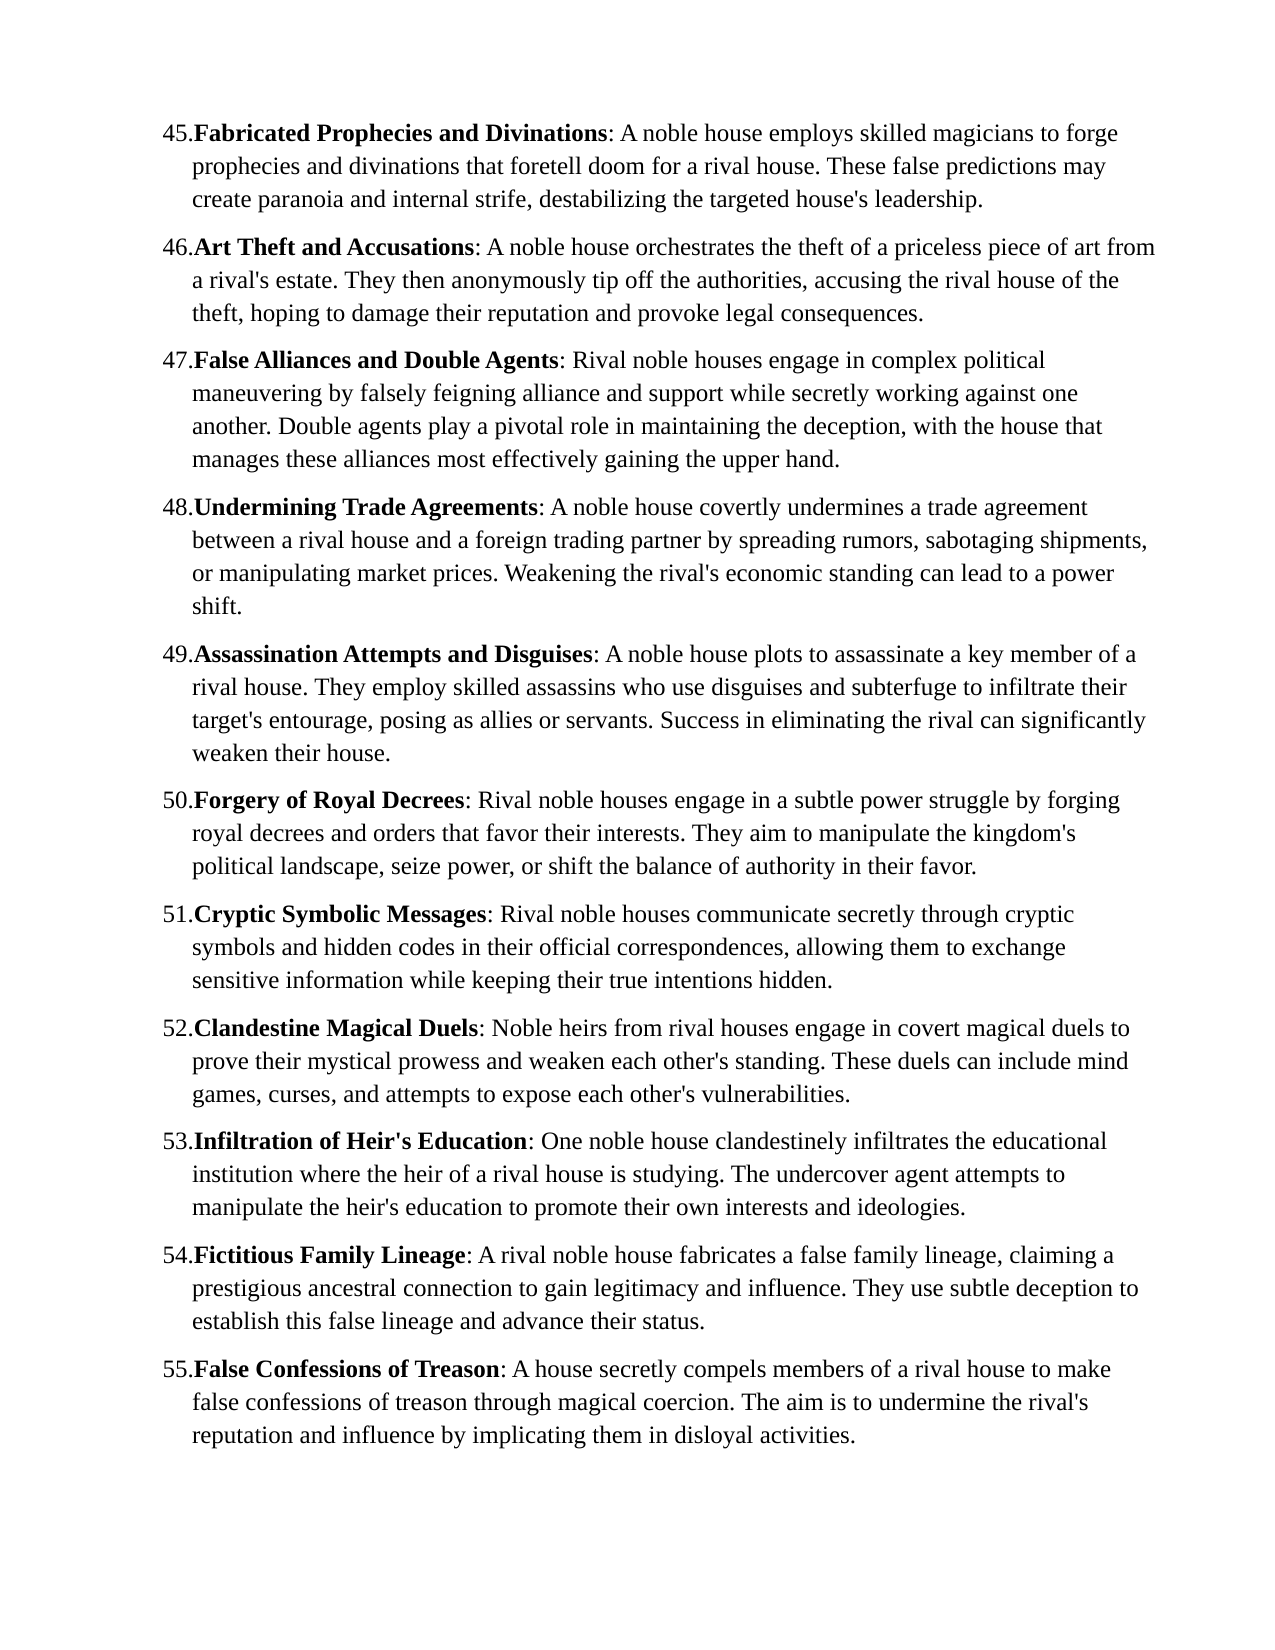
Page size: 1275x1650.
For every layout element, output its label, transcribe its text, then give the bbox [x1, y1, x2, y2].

list Fictitious Family Lineage: A rival noble house fabricates a false family lineage, claiming a prestigious ancestral connection to gain legitimacy and influence. They use subtle deception to establish this false lineage and advance their status. [162, 1240, 1157, 1335]
list Fabricated Prophecies and Divinations: A noble house employs skilled magicians to forge prophecies and divinations that foretell doom for a rival house. These false predictions may create paranoia and internal strife, destabilizing the targeted house's leadership. [162, 118, 1157, 213]
list Forgery of Royal Decrees: Rival noble houses engage in a subtle power struggle by forging royal decrees and orders that favor their interests. They aim to manipulate the kingdom's political landscape, seize power, or shift the balance of authority in their favor. [162, 785, 1157, 880]
list Art Theft and Accusations: A noble house orchestrates the theft of a priceless piece of art from a rival's estate. They then anonymously tip off the authorities, accusing the rival house of the theft, hoping to damage their reputation and provoke legal consequences. [162, 232, 1157, 327]
list Cryptic Symbolic Messages: Rival noble houses communicate secretly through cryptic symbols and hidden codes in their official correspondences, allowing them to exchange sensitive information while keeping their true intentions hidden. [162, 899, 1157, 994]
list False Confessions of Treason: A house secretly compels members of a rival house to make false confessions of treason through magical coercion. The aim is to undermine the rival's reputation and influence by implicating them in disloyal activities. [162, 1354, 1157, 1448]
list Clandestine Magical Duels: Noble heirs from rival houses engage in covert magical duels to prove their mystical prowess and weaken each other's standing. These duels can include mind games, curses, and attempts to expose each other's vulnerabilities. [162, 1013, 1157, 1107]
list False Alliances and Double Agents: Rival noble houses engage in complex political maneuvering by falsely feigning alliance and support while secretly working against one another. Double agents play a pivotal role in maintaining the deception, with the house that manages these alliances most effectively gaining the upper hand. [162, 345, 1157, 473]
list Undermining Trade Agreements: A noble house covertly undermines a trade agreement between a rival house and a foreign trading partner by spreading rumors, sabotaging shipments, or manipulating market prices. Weakening the rival's economic standing can lead to a power shift. [162, 492, 1157, 620]
list Assassination Attempts and Disguises: A noble house plots to assassinate a key member of a rival house. They employ skilled assassins who use disguises and subterfuge to infiltrate their target's entourage, posing as allies or servants. Success in eliminating the rival can significantly weaken their house. [162, 639, 1157, 767]
list Infiltration of Heir's Education: One noble house clandestinely infiltrates the educational institution where the heir of a rival house is studying. The undercover agent attempts to manipulate the heir's education to promote their own interests and ideologies. [162, 1126, 1157, 1221]
